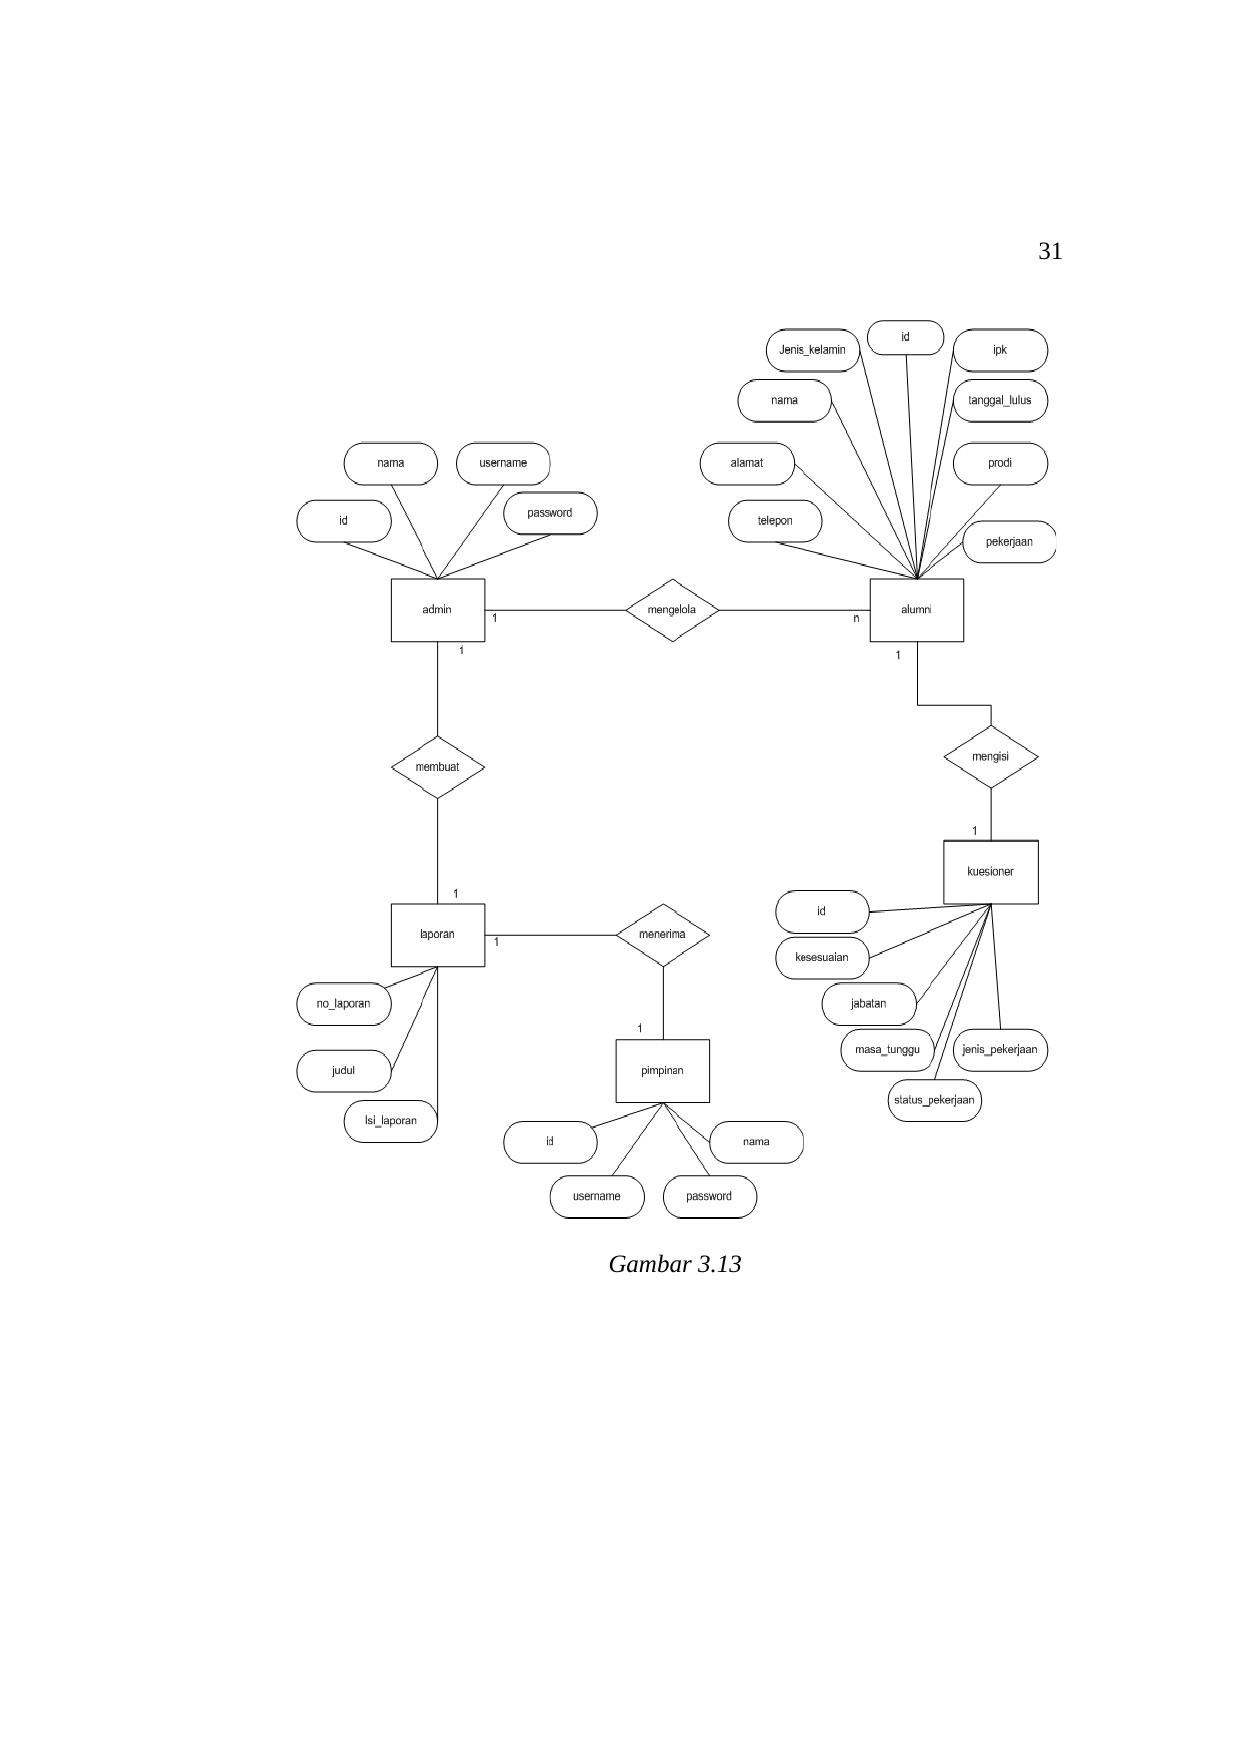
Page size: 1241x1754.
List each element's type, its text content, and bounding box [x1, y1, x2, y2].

list Gambar 3.13 [296, 1249, 1056, 1277]
picture [296, 320, 1057, 1219]
